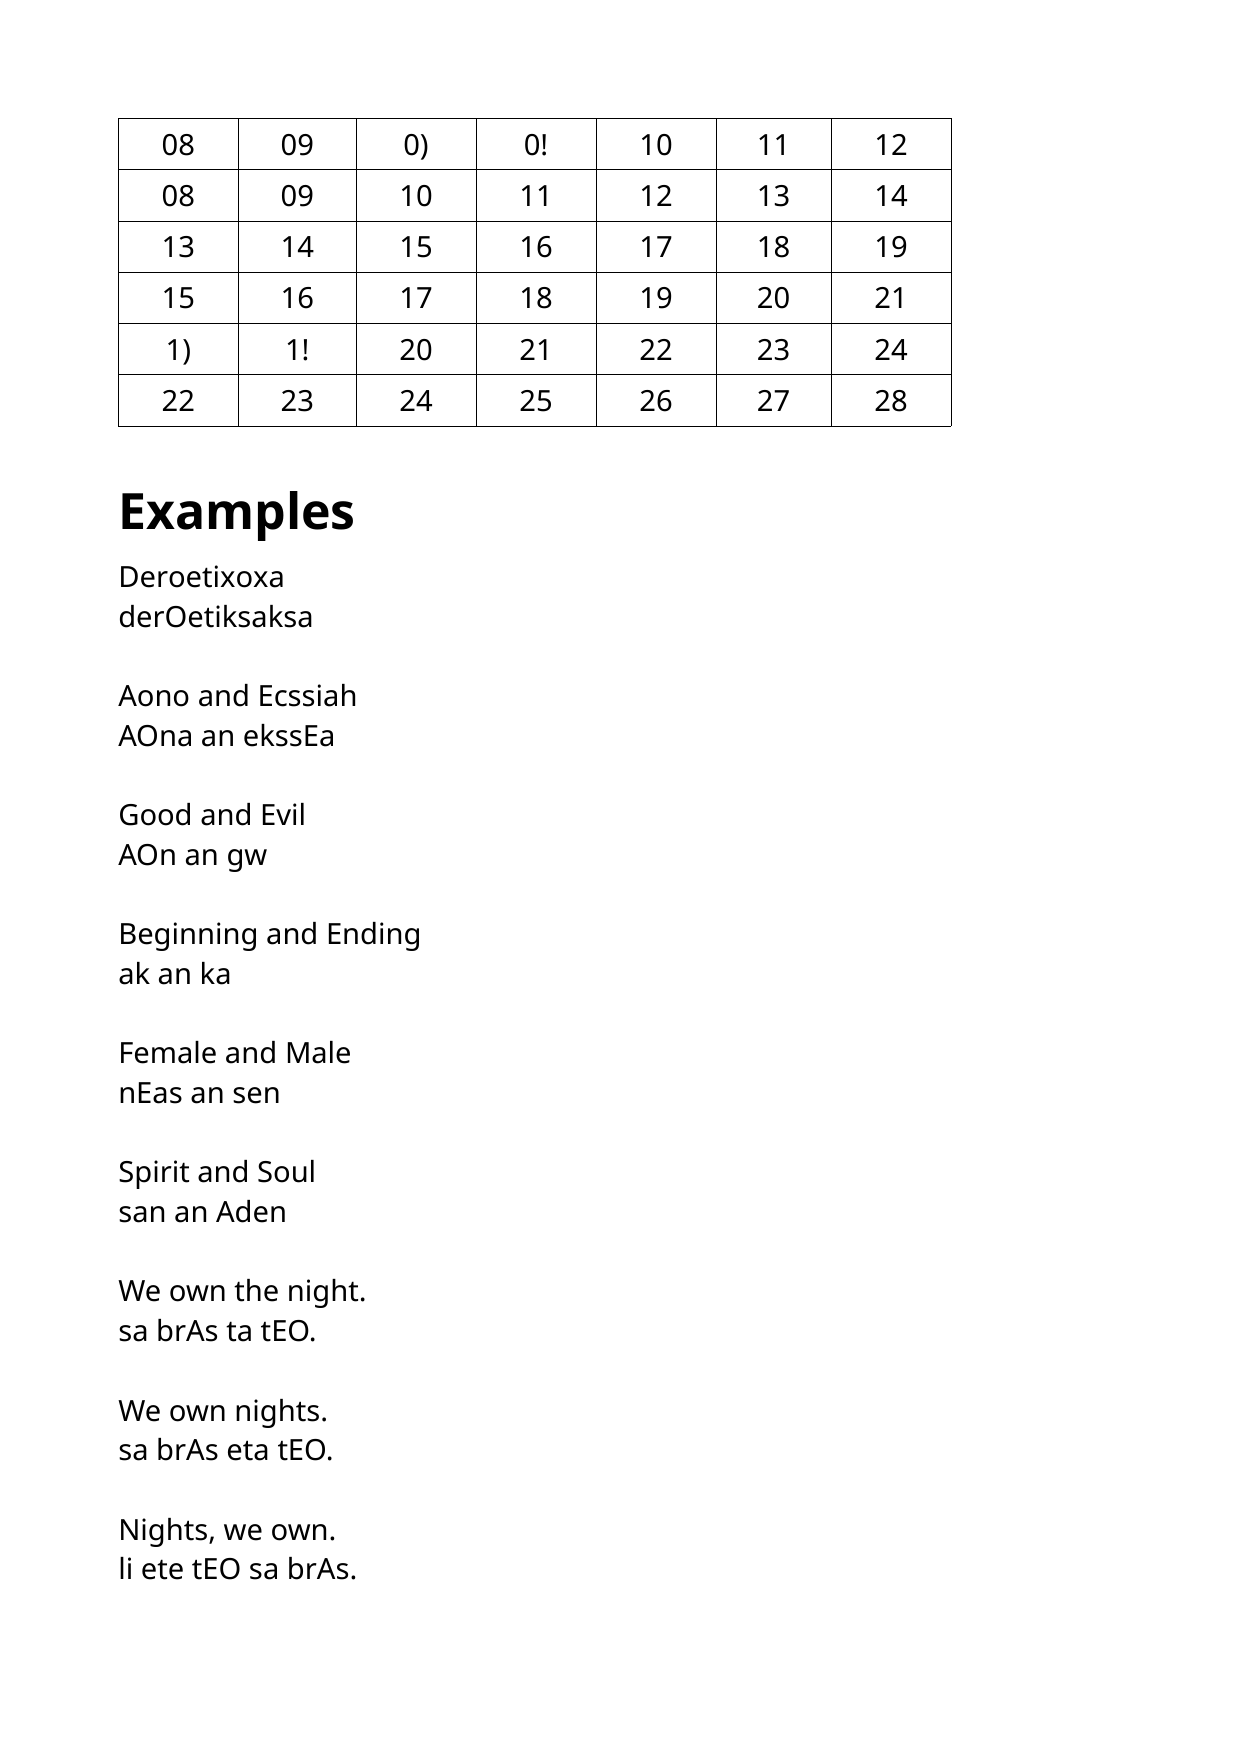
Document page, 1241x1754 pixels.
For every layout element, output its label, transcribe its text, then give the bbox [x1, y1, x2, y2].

table_cell 15 [119, 273, 238, 323]
table_cell 0! [477, 119, 596, 169]
text sa brAs ta tEO. [118, 1310, 1122, 1350]
text sa brAs eta tEO. [118, 1429, 1122, 1469]
text AOna an ekssEa [118, 715, 1122, 755]
table_cell 26 [597, 375, 716, 426]
table_cell 20 [357, 324, 476, 374]
table_cell 08 [119, 170, 238, 221]
text ak an ka [118, 953, 1122, 993]
text We own nights. [118, 1390, 1122, 1429]
table_cell 18 [477, 273, 596, 323]
table_cell 28 [832, 375, 951, 426]
text Nights, we own. [118, 1509, 1122, 1548]
table_cell 17 [597, 222, 716, 272]
text Deroetixoxa [118, 556, 1122, 596]
table_cell 25 [477, 375, 596, 426]
table_cell 16 [477, 222, 596, 272]
text AOn an gw [118, 834, 1122, 874]
table_cell 15 [357, 222, 476, 272]
text Good and Evil [118, 794, 1122, 834]
text san an Aden [118, 1191, 1122, 1231]
table_cell 24 [832, 324, 951, 374]
text Female and Male [118, 1033, 1122, 1072]
text Spirit and Soul [118, 1152, 1122, 1191]
table_cell 27 [717, 375, 831, 426]
text We own the night. [118, 1271, 1122, 1310]
table_cell 12 [832, 119, 951, 169]
table_cell 09 [239, 170, 356, 221]
table_cell 0) [357, 119, 476, 169]
table_cell 16 [239, 273, 356, 323]
table_cell 11 [477, 170, 596, 221]
text nEas an sen [118, 1072, 1122, 1112]
table_cell 08 [119, 119, 238, 169]
table_cell 14 [239, 222, 356, 272]
table_cell 1! [239, 324, 356, 374]
table_cell 24 [357, 375, 476, 426]
table_cell 13 [717, 170, 831, 221]
table_cell 11 [717, 119, 831, 169]
table_cell 21 [477, 324, 596, 374]
text derOetiksaksa [118, 596, 1122, 636]
table_cell 12 [597, 170, 716, 221]
table_cell 18 [717, 222, 831, 272]
table_cell 22 [597, 324, 716, 374]
table_cell 20 [717, 273, 831, 323]
table_cell 13 [119, 222, 238, 272]
table_cell 19 [832, 222, 951, 272]
table_cell 14 [832, 170, 951, 221]
table_cell 22 [119, 375, 238, 426]
table_cell 21 [832, 273, 951, 323]
table_cell 10 [357, 170, 476, 221]
table_cell 1) [119, 324, 238, 374]
text Beginning and Ending [118, 913, 1122, 953]
table_cell 23 [717, 324, 831, 374]
table_cell 23 [239, 375, 356, 426]
table_cell 09 [239, 119, 356, 169]
table_cell 19 [597, 273, 716, 323]
table_cell 10 [597, 119, 716, 169]
text li ete tEO sa brAs. [118, 1548, 1122, 1588]
text Aono and Ecssiah [118, 675, 1122, 715]
subtitle Examples [118, 476, 1122, 544]
table_cell 17 [357, 273, 476, 323]
